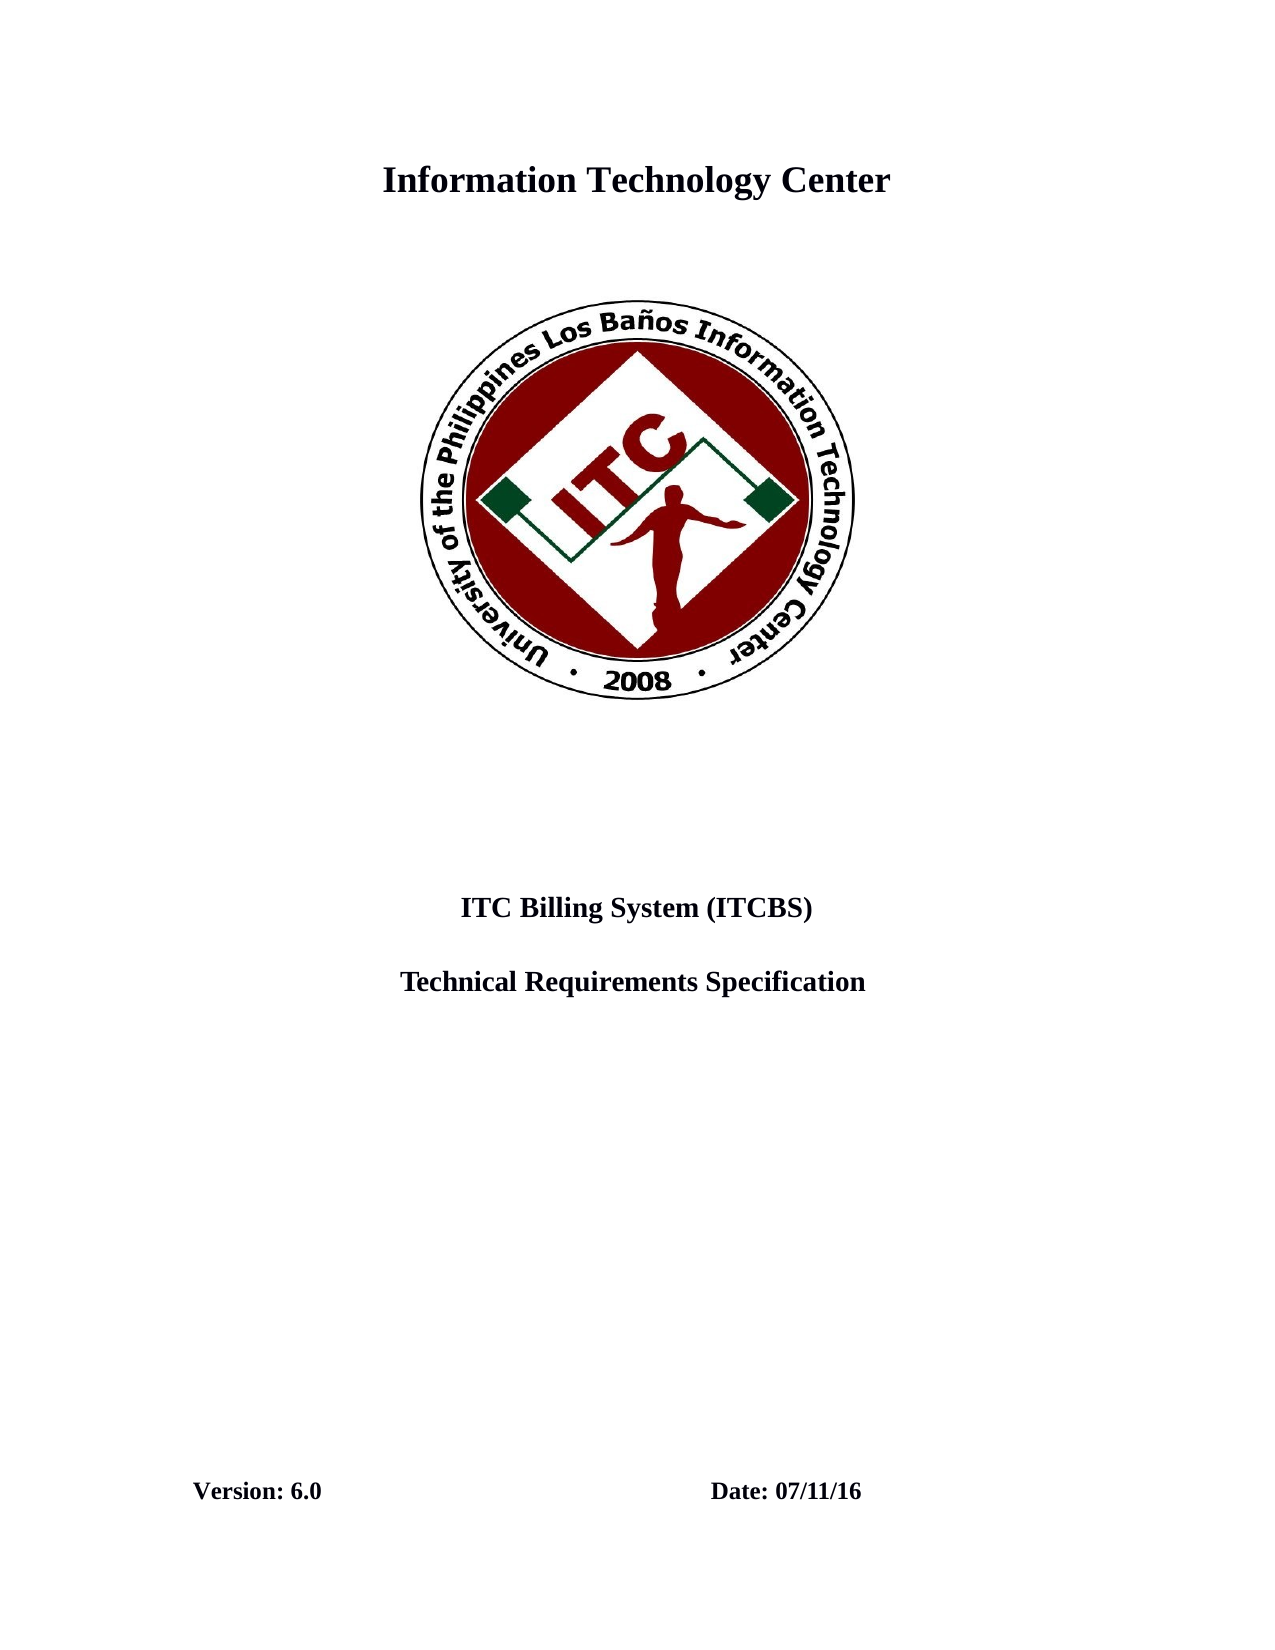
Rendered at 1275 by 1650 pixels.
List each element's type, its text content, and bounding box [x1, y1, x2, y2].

text Information Technology Center [179, 158, 1094, 201]
picture [416, 296, 859, 704]
text ITC Billing System (ITCBS) [179, 891, 1094, 924]
text Technical Requirements Specification [179, 964, 1094, 997]
text Version: 6.0 Date: 07/11/16 [193, 1476, 1094, 1505]
